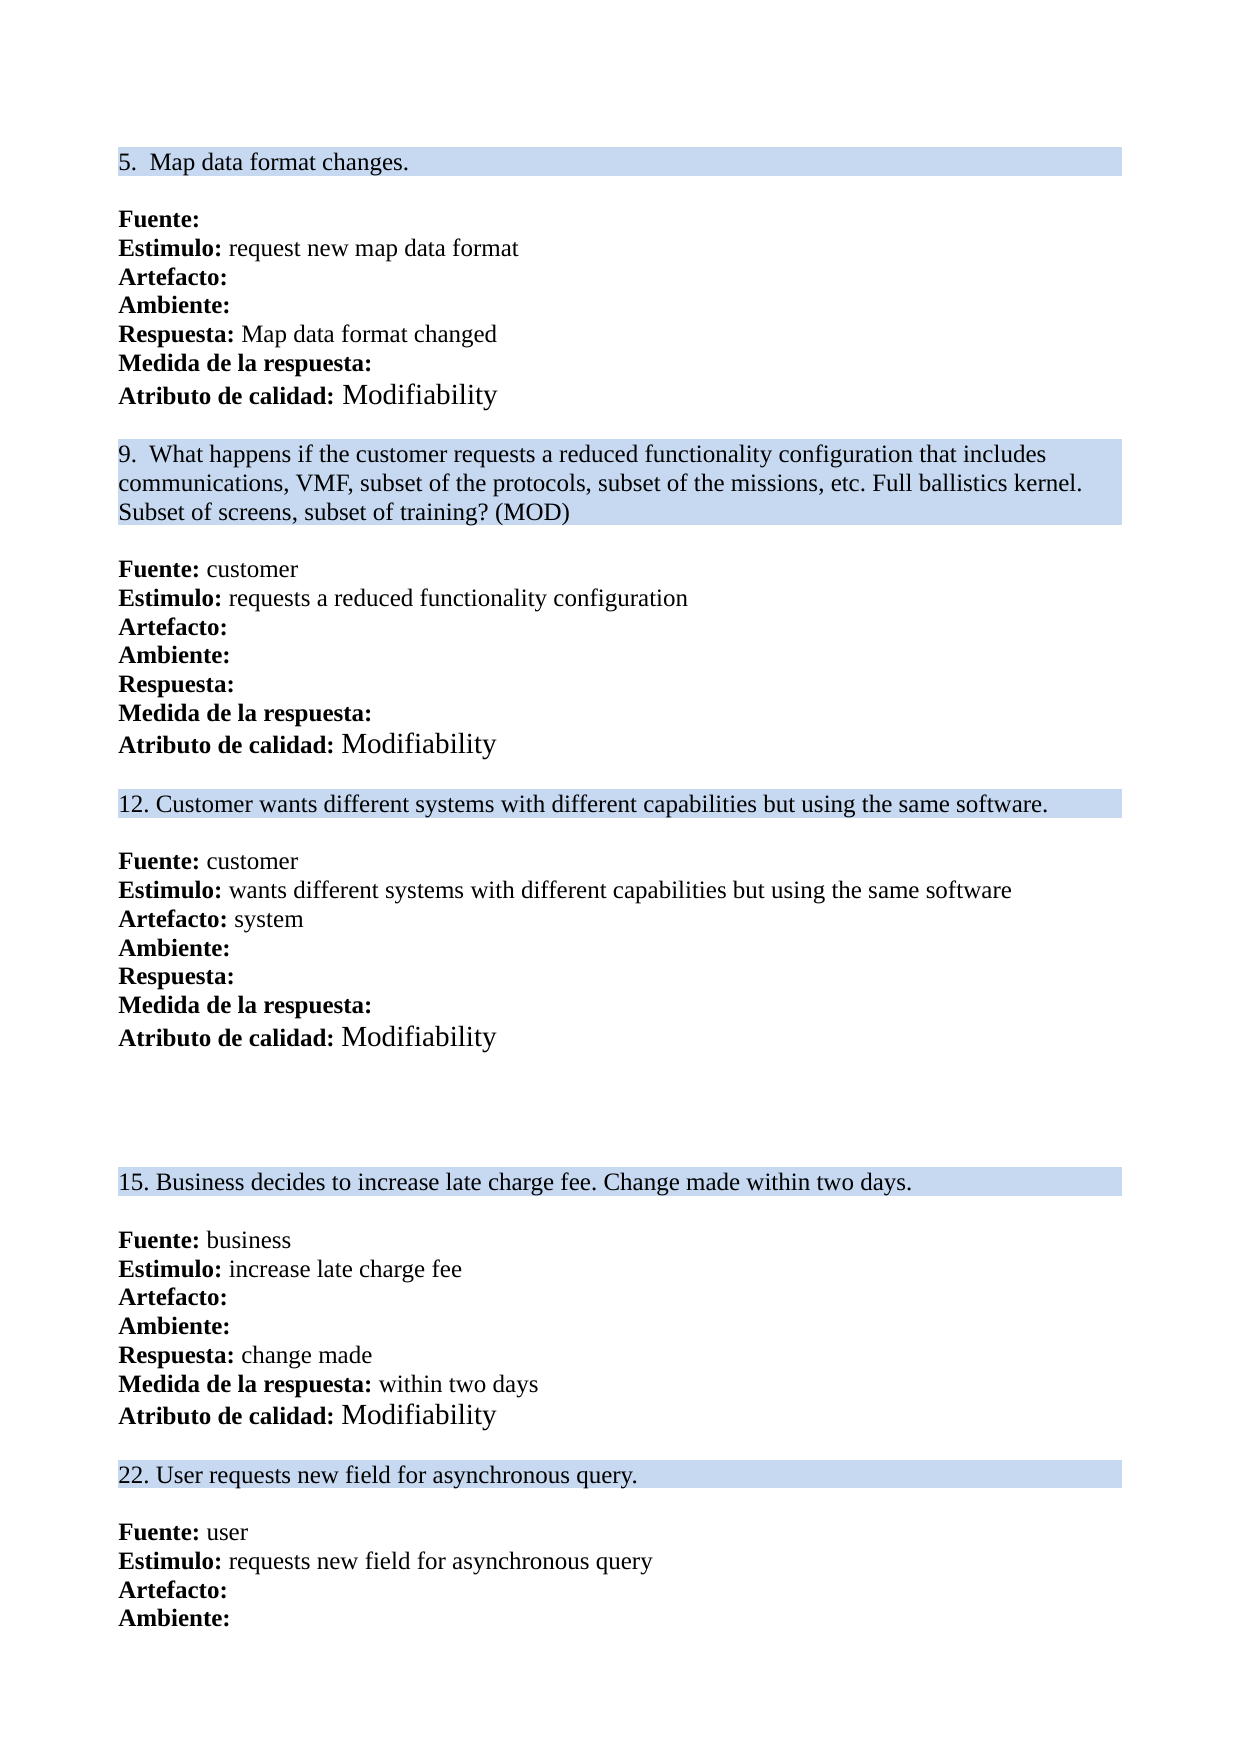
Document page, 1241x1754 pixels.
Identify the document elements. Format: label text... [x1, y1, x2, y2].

text Estimulo: requests a reduced functionality configuration [118, 583, 1122, 612]
text Respuesta: Map data format changed [118, 319, 1122, 348]
text Atributo de calidad: Modifiability [118, 1019, 1122, 1052]
text Ambiente: [118, 1311, 1122, 1340]
text Medida de la respuesta: [118, 698, 1122, 727]
text 9. What happens if the customer requests a reduced functionality configuration that includes communications, VMF, subset of the protocols, subset of the missions, etc. Full ballistics kernel. Subset of screens, subset of training? (MOD) [118, 439, 1122, 525]
text Artefacto: system [118, 904, 1122, 933]
text Respuesta: [118, 961, 1122, 990]
text Estimulo: wants different systems with different capabilities but using the same software [118, 875, 1122, 904]
text 15. Business decides to increase late charge fee. Change made within two days. [118, 1167, 1122, 1196]
text 12. Customer wants different systems with different capabilities but using the same software. [118, 789, 1122, 818]
text Medida de la respuesta: [118, 348, 1122, 377]
text Fuente: business [118, 1225, 1122, 1254]
text Atributo de calidad: Modifiability [118, 1397, 1122, 1431]
text Artefacto: [118, 1575, 1122, 1603]
text Medida de la respuesta: [118, 990, 1122, 1019]
text Ambiente: [118, 1603, 1122, 1632]
text Fuente: customer [118, 554, 1122, 583]
text Artefacto: [118, 1282, 1122, 1311]
text Fuente: [118, 204, 1122, 233]
text Medida de la respuesta: within two days [118, 1369, 1122, 1397]
text Fuente: customer [118, 846, 1122, 875]
text Estimulo: increase late charge fee [118, 1254, 1122, 1282]
text Estimulo: requests new field for asynchronous query [118, 1546, 1122, 1575]
text Artefacto: [118, 612, 1122, 640]
text Estimulo: request new map data format [118, 233, 1122, 262]
text Artefacto: [118, 262, 1122, 291]
text 22. User requests new field for asynchronous query. [118, 1460, 1122, 1488]
text 5. Map data format changes. [118, 147, 1122, 176]
text Respuesta: [118, 669, 1122, 698]
text Ambiente: [118, 933, 1122, 961]
text Ambiente: [118, 291, 1122, 319]
text Fuente: user [118, 1517, 1122, 1546]
text Respuesta: change made [118, 1340, 1122, 1369]
text Atributo de calidad: Modifiability [118, 727, 1122, 760]
text Atributo de calidad: Modifiability [118, 377, 1122, 410]
text Ambiente: [118, 640, 1122, 669]
